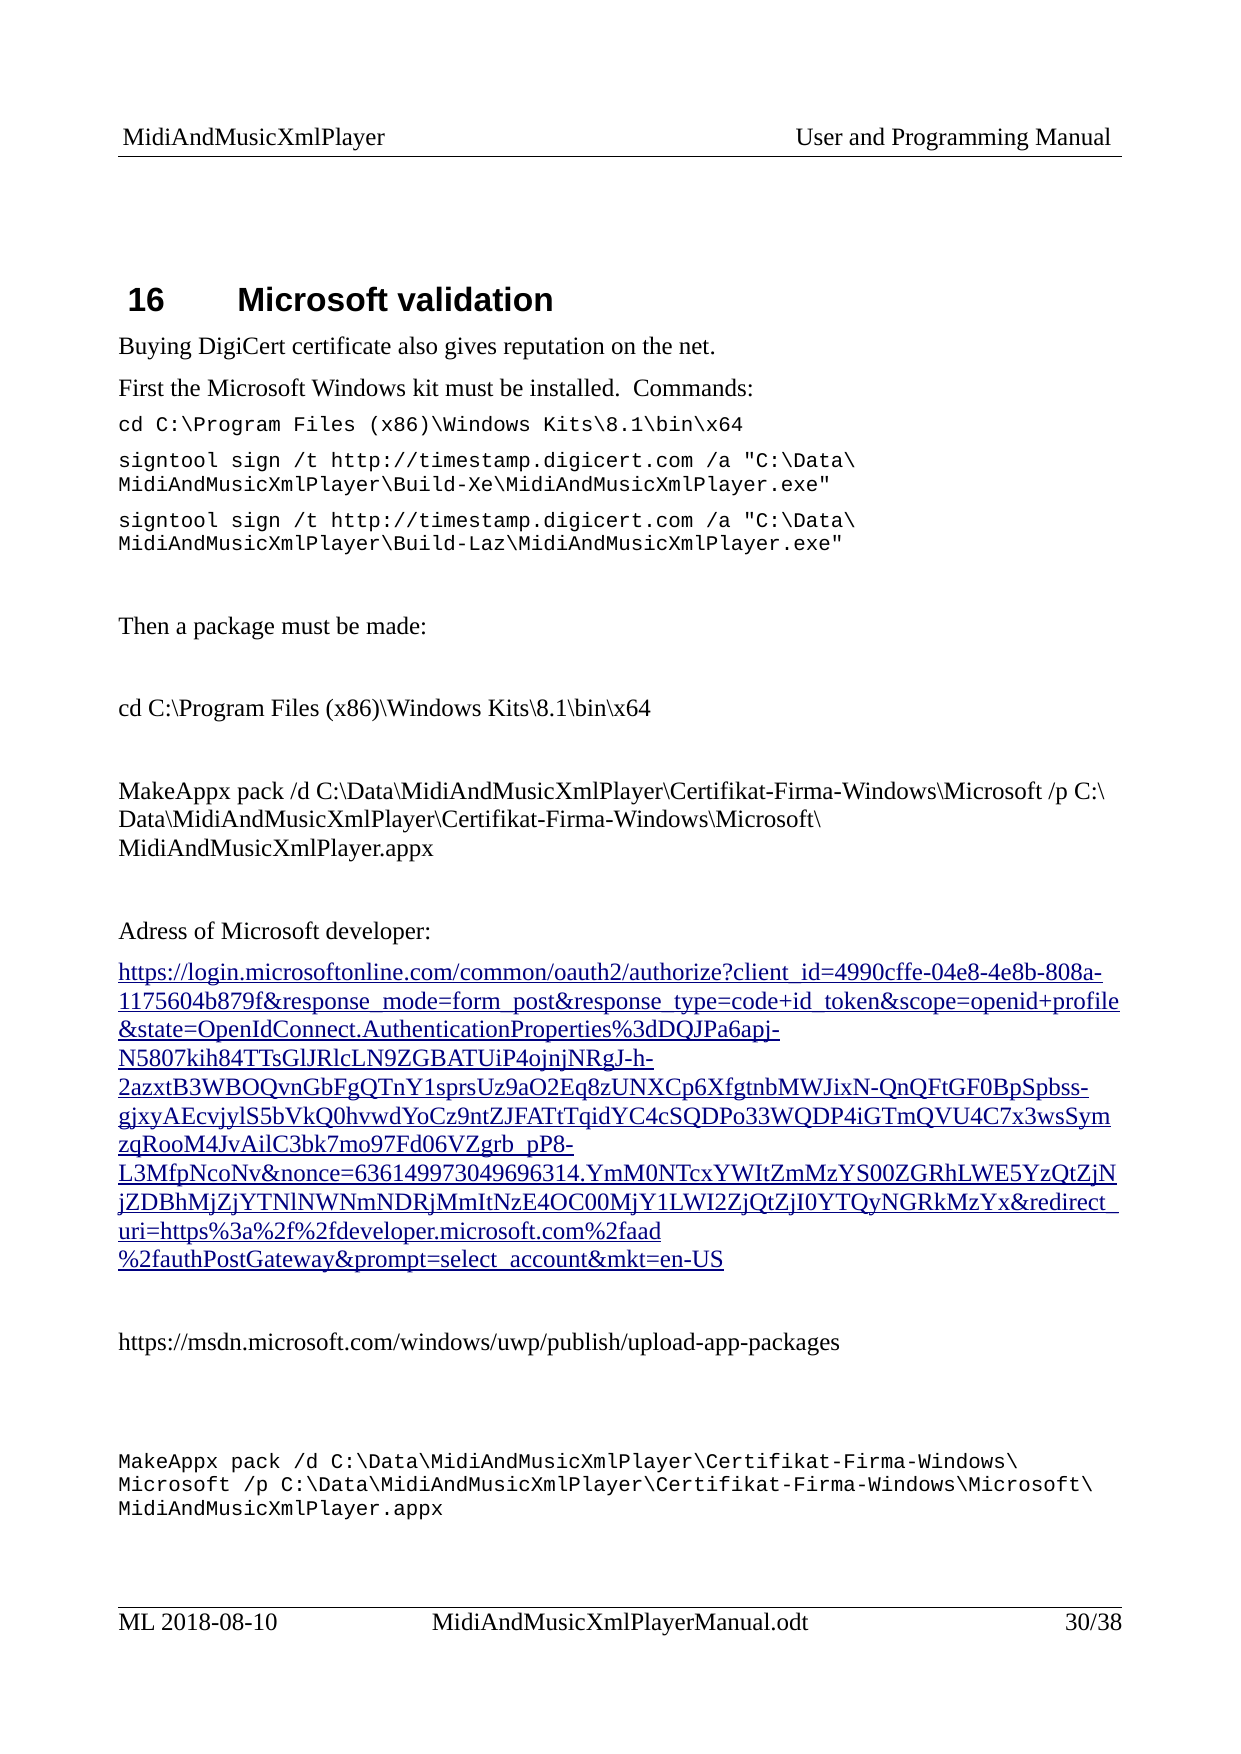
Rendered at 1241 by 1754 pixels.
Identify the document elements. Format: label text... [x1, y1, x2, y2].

text MakeAppx pack /d C:\Data\MidiAndMusicXmlPlayer\Certifikat-Firma-Windows\Microsoft /p C:\Data\MidiAndMusicXmlPlayer\Certifikat-Firma-Windows\Microsoft\MidiAndMusicXmlPlayer.appx [118, 1451, 1122, 1522]
text cd C:\Program Files (x86)\Windows Kits\8.1\bin\x64 [118, 414, 1122, 437]
text https://msdn.microsoft.com/windows/uwp/publish/upload-app-packages [118, 1327, 1122, 1356]
text signtool sign /t http://timestamp.digicert.com /a "C:\Data\MidiAndMusicXmlPlayer\Build-Xe\MidiAndMusicXmlPlayer.exe" [118, 450, 1122, 497]
text signtool sign /t http://timestamp.digicert.com /a "C:\Data\MidiAndMusicXmlPlayer\Build-Laz\MidiAndMusicXmlPlayer.exe" [118, 510, 1122, 557]
text Then a package must be made: [118, 611, 1122, 639]
text cd C:\Program Files (x86)\Windows Kits\8.1\bin\x64 [118, 693, 1122, 722]
text MakeAppx pack /d C:\Data\MidiAndMusicXmlPlayer\Certifikat-Firma-Windows\Microsoft /p C:\Data\MidiAndMusicXmlPlayer\Certifikat-Firma-Windows\Microsoft\MidiAndMusicXmlPlayer.appx [118, 776, 1122, 862]
text https://login.microsoftonline.com/common/oauth2/authorize?client_id=4990cffe-04e8-4e8b-808a-1175604b879f&response_mode=form_post&response_type=code+id_token&scope=openid+profile&state=OpenIdConnect.AuthenticationProperties%3dDQJPa6apj-N5807kih84TTsGlJRlcLN9ZGBATUiP4ojnjNRgJ-h-2azxtB3WBOQvnGbFgQTnY1sprsUz9aO2Eq8zUNXCp6XfgtnbMWJixN-QnQFtGF0BpSpbss-gjxyAEcvjylS5bVkQ0hvwdYoCz9ntZJFATtTqidYC4cSQDPo33WQDP4iGTmQVU4C7x3wsSymzqRooM4JvAilC3bk7mo97Fd06VZgrb_pP8-L3MfpNcoNv&nonce=636149973049696314.YmM0NTcxYWItZmMzYS00ZGRhLWE5YzQtZjNjZDBhMjZjYTNlNWNmNDRjMmItNzE4OC00MjY1LWI2ZjQtZjI0YTQyNGRkMzYx&redirect_uri=https%3a%2f%2fdeveloper.microsoft.com%2faad%2fauthPostGateway&prompt=select_account&mkt=en-US [118, 957, 1122, 1273]
subtitle Microsoft validation [118, 280, 1122, 319]
text Buying DigiCert certificate also gives reputation on the net. [118, 331, 1122, 360]
text First the Microsoft Windows kit must be installed. Commands: [118, 373, 1122, 401]
text Adress of Microsoft developer: [118, 916, 1122, 944]
